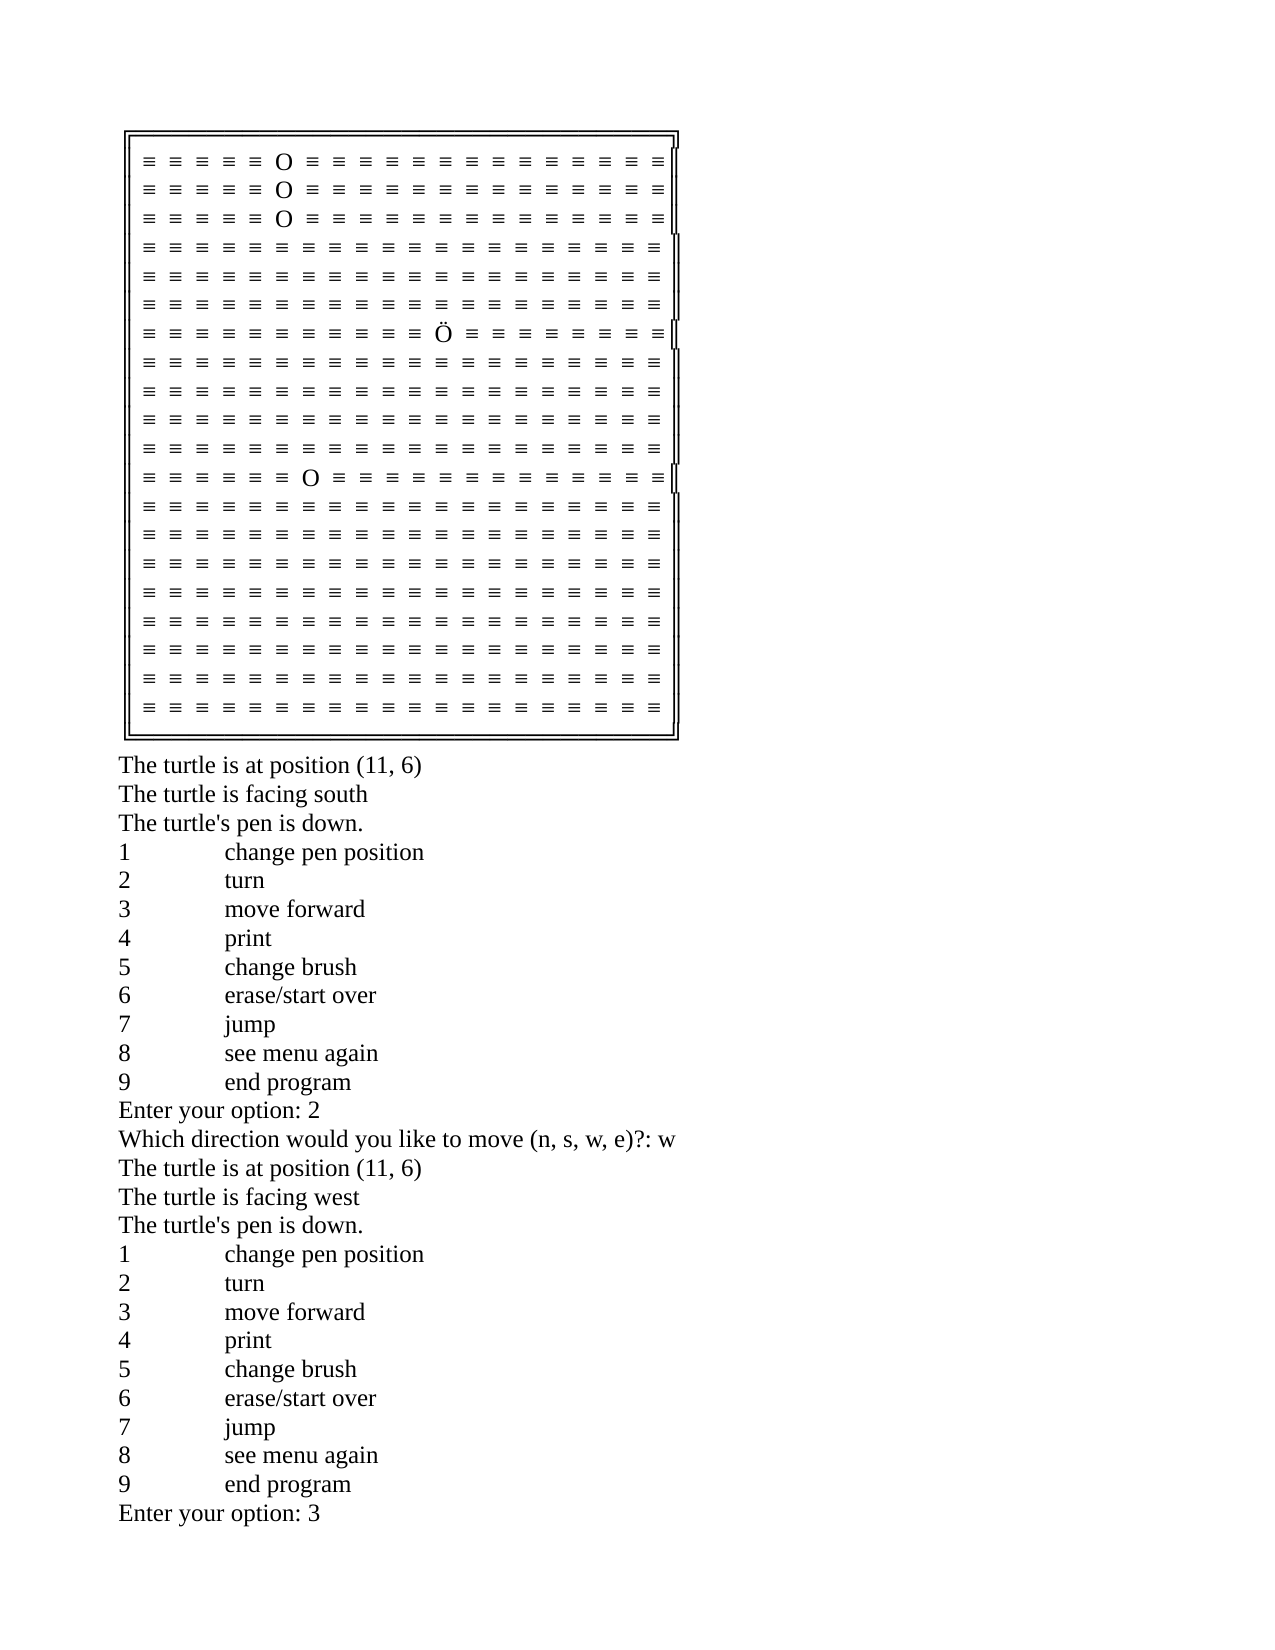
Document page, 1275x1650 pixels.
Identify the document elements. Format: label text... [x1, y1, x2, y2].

text The turtle is facing west [118, 1182, 1157, 1211]
text 1 change pen position [118, 837, 1157, 866]
text The turtle's pen is down. [118, 808, 1157, 837]
text 4 print [118, 923, 1157, 952]
text ║ ≡ ≡ ≡ ≡ ≡ ≡ ≡ ≡ ≡ ≡ ≡ ≡ ≡ ≡ ≡ ≡ ≡ ≡ ≡ ≡ ║ [679, 377, 1157, 406]
text 9 end program [118, 1067, 1157, 1096]
text The turtle is facing south [118, 779, 1157, 808]
text ║ ≡ ≡ ≡ ≡ ≡ O ≡ ≡ ≡ ≡ ≡ ≡ ≡ ≡ ≡ ≡ ≡ ≡ ≡ ≡║ [677, 176, 1157, 204]
text ║ ≡ ≡ ≡ ≡ ≡ ≡ ≡ ≡ ≡ ≡ ≡ ≡ ≡ ≡ ≡ ≡ ≡ ≡ ≡ ≡ ║ [130, 406, 673, 434]
text ║ ≡ ≡ ≡ ≡ ≡ ≡ O ≡ ≡ ≡ ≡ ≡ ≡ ≡ ≡ ≡ ≡ ≡ ≡ ≡║ [130, 463, 671, 492]
text ║ ≡ ≡ ≡ ≡ ≡ O ≡ ≡ ≡ ≡ ≡ ≡ ≡ ≡ ≡ ≡ ≡ ≡ ≡ ≡║ [130, 176, 671, 204]
text 3 move forward [118, 1297, 1157, 1326]
text ║ ≡ ≡ ≡ ≡ ≡ ≡ ≡ ≡ ≡ ≡ ≡ ≡ ≡ ≡ ≡ ≡ ≡ ≡ ≡ ≡ ║ [130, 291, 673, 319]
text Which direction would you like to move (n, s, w, e)?: w [118, 1124, 1157, 1153]
text 2 turn [118, 866, 1157, 894]
text Enter your option: 2 [118, 1096, 1157, 1124]
text ║ ≡ ≡ ≡ ≡ ≡ ≡ ≡ ≡ ≡ ≡ ≡ ≡ ≡ ≡ ≡ ≡ ≡ ≡ ≡ ≡ ║ [679, 233, 1157, 262]
text ║ ≡ ≡ ≡ ≡ ≡ ≡ ≡ ≡ ≡ ≡ ≡ ≡ ≡ ≡ ≡ ≡ ≡ ≡ ≡ ≡ ║ [130, 377, 673, 406]
text ║ ≡ ≡ ≡ ≡ ≡ ≡ ≡ ≡ ≡ ≡ ≡ ≡ ≡ ≡ ≡ ≡ ≡ ≡ ≡ ≡ ║ [679, 492, 1157, 521]
text The turtle is at position (11, 6) [118, 751, 1157, 779]
text ║ ≡ ≡ ≡ ≡ ≡ ≡ ≡ ≡ ≡ ≡ ≡ ≡ ≡ ≡ ≡ ≡ ≡ ≡ ≡ ≡ ║ [130, 664, 673, 693]
text ║ ≡ ≡ ≡ ≡ ≡ ≡ ≡ ≡ ≡ ≡ ≡ ≡ ≡ ≡ ≡ ≡ ≡ ≡ ≡ ≡ ║ [679, 664, 1157, 693]
text 5 change brush [118, 952, 1157, 981]
text ║ ≡ ≡ ≡ ≡ ≡ O ≡ ≡ ≡ ≡ ≡ ≡ ≡ ≡ ≡ ≡ ≡ ≡ ≡ ≡║ [130, 204, 671, 233]
text ║ ≡ ≡ ≡ ≡ ≡ ≡ ≡ ≡ ≡ ≡ ≡ ≡ ≡ ≡ ≡ ≡ ≡ ≡ ≡ ≡ ║ [130, 607, 673, 636]
text ║ ≡ ≡ ≡ ≡ ≡ O ≡ ≡ ≡ ≡ ≡ ≡ ≡ ≡ ≡ ≡ ≡ ≡ ≡ ≡║ [677, 147, 1157, 176]
text ║ ≡ ≡ ≡ ≡ ≡ O ≡ ≡ ≡ ≡ ≡ ≡ ≡ ≡ ≡ ≡ ≡ ≡ ≡ ≡║ [130, 147, 671, 176]
text 8 see menu again [118, 1038, 1157, 1067]
text ║ ≡ ≡ ≡ ≡ ≡ ≡ ≡ ≡ ≡ ≡ ≡ ≡ ≡ ≡ ≡ ≡ ≡ ≡ ≡ ≡ ║ [679, 636, 1157, 664]
text 6 erase/start over [118, 1383, 1157, 1412]
text ║ ≡ ≡ ≡ ≡ ≡ ≡ ≡ ≡ ≡ ≡ ≡ ≡ ≡ ≡ ≡ ≡ ≡ ≡ ≡ ≡ ║ [130, 434, 673, 463]
text The turtle's pen is down. [118, 1211, 1157, 1239]
text 8 see menu again [118, 1441, 1157, 1469]
text Enter your option: 3 [118, 1498, 1157, 1527]
text ║ ≡ ≡ ≡ ≡ ≡ ≡ ≡ ≡ ≡ ≡ ≡ ≡ ≡ ≡ ≡ ≡ ≡ ≡ ≡ ≡ ║ [679, 262, 1157, 291]
text ╚══════════════════════════════╝ [118, 722, 1157, 751]
text ║ ≡ ≡ ≡ ≡ ≡ ≡ ≡ ≡ ≡ ≡ ≡ Ö ≡ ≡ ≡ ≡ ≡ ≡ ≡ ≡║ [130, 319, 671, 348]
text ║ ≡ ≡ ≡ ≡ ≡ ≡ ≡ ≡ ≡ ≡ ≡ ≡ ≡ ≡ ≡ ≡ ≡ ≡ ≡ ≡ ║ [130, 693, 673, 722]
text ║ ≡ ≡ ≡ ≡ ≡ ≡ ≡ ≡ ≡ ≡ ≡ Ö ≡ ≡ ≡ ≡ ≡ ≡ ≡ ≡║ [677, 319, 1157, 348]
text The turtle is at position (11, 6) [118, 1153, 1157, 1182]
text 7 jump [118, 1412, 1157, 1441]
text ║ ≡ ≡ ≡ ≡ ≡ ≡ ≡ ≡ ≡ ≡ ≡ ≡ ≡ ≡ ≡ ≡ ≡ ≡ ≡ ≡ ║ [679, 434, 1157, 463]
text ║ ≡ ≡ ≡ ≡ ≡ ≡ ≡ ≡ ≡ ≡ ≡ ≡ ≡ ≡ ≡ ≡ ≡ ≡ ≡ ≡ ║ [679, 693, 1157, 722]
text ║ ≡ ≡ ≡ ≡ ≡ ≡ ≡ ≡ ≡ ≡ ≡ ≡ ≡ ≡ ≡ ≡ ≡ ≡ ≡ ≡ ║ [679, 406, 1157, 434]
text 1 change pen position [118, 1239, 1157, 1268]
text ║ ≡ ≡ ≡ ≡ ≡ ≡ ≡ ≡ ≡ ≡ ≡ ≡ ≡ ≡ ≡ ≡ ≡ ≡ ≡ ≡ ║ [130, 549, 673, 578]
text ║ ≡ ≡ ≡ ≡ ≡ ≡ ≡ ≡ ≡ ≡ ≡ ≡ ≡ ≡ ≡ ≡ ≡ ≡ ≡ ≡ ║ [679, 521, 1157, 549]
text ║ ≡ ≡ ≡ ≡ ≡ ≡ ≡ ≡ ≡ ≡ ≡ ≡ ≡ ≡ ≡ ≡ ≡ ≡ ≡ ≡ ║ [130, 348, 673, 377]
text 2 turn [118, 1268, 1157, 1297]
text 3 move forward [118, 894, 1157, 923]
text ║ ≡ ≡ ≡ ≡ ≡ ≡ ≡ ≡ ≡ ≡ ≡ ≡ ≡ ≡ ≡ ≡ ≡ ≡ ≡ ≡ ║ [130, 262, 673, 291]
text ║ ≡ ≡ ≡ ≡ ≡ ≡ O ≡ ≡ ≡ ≡ ≡ ≡ ≡ ≡ ≡ ≡ ≡ ≡ ≡║ [677, 463, 1157, 492]
text ║ ≡ ≡ ≡ ≡ ≡ ≡ ≡ ≡ ≡ ≡ ≡ ≡ ≡ ≡ ≡ ≡ ≡ ≡ ≡ ≡ ║ [679, 578, 1157, 607]
text ║ ≡ ≡ ≡ ≡ ≡ O ≡ ≡ ≡ ≡ ≡ ≡ ≡ ≡ ≡ ≡ ≡ ≡ ≡ ≡║ [677, 204, 1157, 233]
text 9 end program [118, 1469, 1157, 1498]
text ╔══════════════════════════════╗ [118, 118, 1157, 147]
text ║ ≡ ≡ ≡ ≡ ≡ ≡ ≡ ≡ ≡ ≡ ≡ ≡ ≡ ≡ ≡ ≡ ≡ ≡ ≡ ≡ ║ [130, 492, 673, 521]
text ║ ≡ ≡ ≡ ≡ ≡ ≡ ≡ ≡ ≡ ≡ ≡ ≡ ≡ ≡ ≡ ≡ ≡ ≡ ≡ ≡ ║ [130, 233, 673, 262]
text ║ ≡ ≡ ≡ ≡ ≡ ≡ ≡ ≡ ≡ ≡ ≡ ≡ ≡ ≡ ≡ ≡ ≡ ≡ ≡ ≡ ║ [130, 521, 673, 549]
text 6 erase/start over [118, 981, 1157, 1009]
text ║ ≡ ≡ ≡ ≡ ≡ ≡ ≡ ≡ ≡ ≡ ≡ ≡ ≡ ≡ ≡ ≡ ≡ ≡ ≡ ≡ ║ [679, 291, 1157, 319]
text ║ ≡ ≡ ≡ ≡ ≡ ≡ ≡ ≡ ≡ ≡ ≡ ≡ ≡ ≡ ≡ ≡ ≡ ≡ ≡ ≡ ║ [679, 607, 1157, 636]
text ║ ≡ ≡ ≡ ≡ ≡ ≡ ≡ ≡ ≡ ≡ ≡ ≡ ≡ ≡ ≡ ≡ ≡ ≡ ≡ ≡ ║ [130, 578, 673, 607]
text 4 print [118, 1326, 1157, 1354]
text ║ ≡ ≡ ≡ ≡ ≡ ≡ ≡ ≡ ≡ ≡ ≡ ≡ ≡ ≡ ≡ ≡ ≡ ≡ ≡ ≡ ║ [679, 348, 1157, 377]
text ║ ≡ ≡ ≡ ≡ ≡ ≡ ≡ ≡ ≡ ≡ ≡ ≡ ≡ ≡ ≡ ≡ ≡ ≡ ≡ ≡ ║ [679, 549, 1157, 578]
text ║ ≡ ≡ ≡ ≡ ≡ ≡ ≡ ≡ ≡ ≡ ≡ ≡ ≡ ≡ ≡ ≡ ≡ ≡ ≡ ≡ ║ [130, 636, 673, 664]
text 5 change brush [118, 1354, 1157, 1383]
text 7 jump [118, 1009, 1157, 1038]
